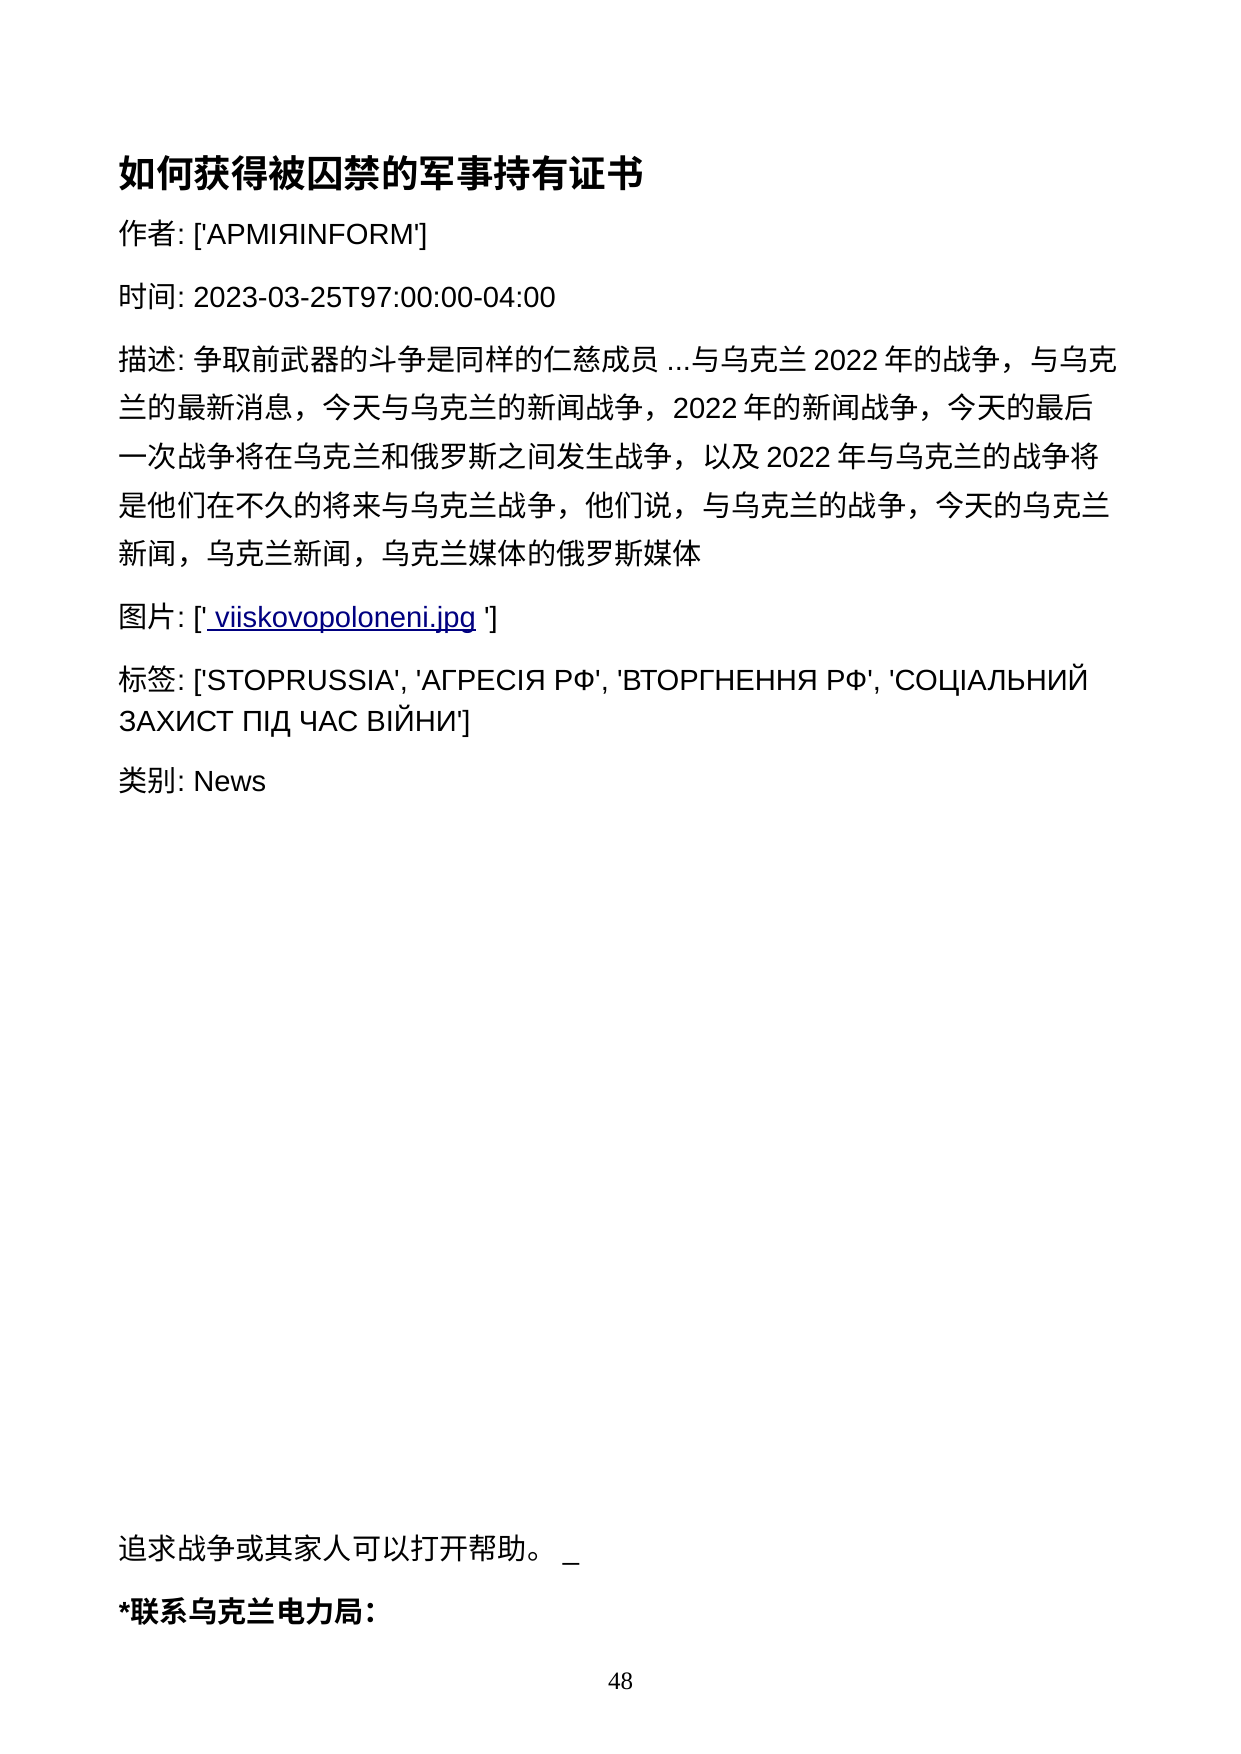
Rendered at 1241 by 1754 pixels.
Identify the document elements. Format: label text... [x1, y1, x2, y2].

text *联系乌克兰电力局： [118, 1588, 1122, 1631]
text 图片: [' viiskovopoloneni.jpg '] [118, 594, 1122, 636]
text 描述: 争取前武器的斗争是同样的仁慈成员 ...与乌克兰2022年的战争，与乌克兰的最新消息，今天与乌克兰的新闻战争，2022年的新闻战争，今天的最后一次战争将在乌克兰和俄罗斯之间发生战争，以及2022年与乌克兰的战争将是他们在不久的将来与乌克兰战争，他们说，与乌克兰的战争，今天的乌克兰新闻，乌克兰新闻，乌克兰媒体的俄罗斯媒体 [118, 337, 1122, 573]
text 作者: ['АРМІЯINFORM'] [118, 210, 1122, 253]
text 类别: News [118, 757, 1122, 800]
text 标签: ['STOPRUSSIA', 'АГРЕСІЯ РФ', 'ВТОРГНЕННЯ РФ', 'СОЦІАЛЬНИЙ ЗАХИСТ ПІД ЧАС ВІЙНИ'] [118, 657, 1122, 738]
subtitle 如何获得被囚禁的军事持有证书 [118, 143, 1122, 198]
text 追求战争或其家人可以打开帮助。 _ [118, 821, 1122, 1568]
text 时间: 2023-03-25T97:00:00-04:00 [118, 273, 1122, 316]
